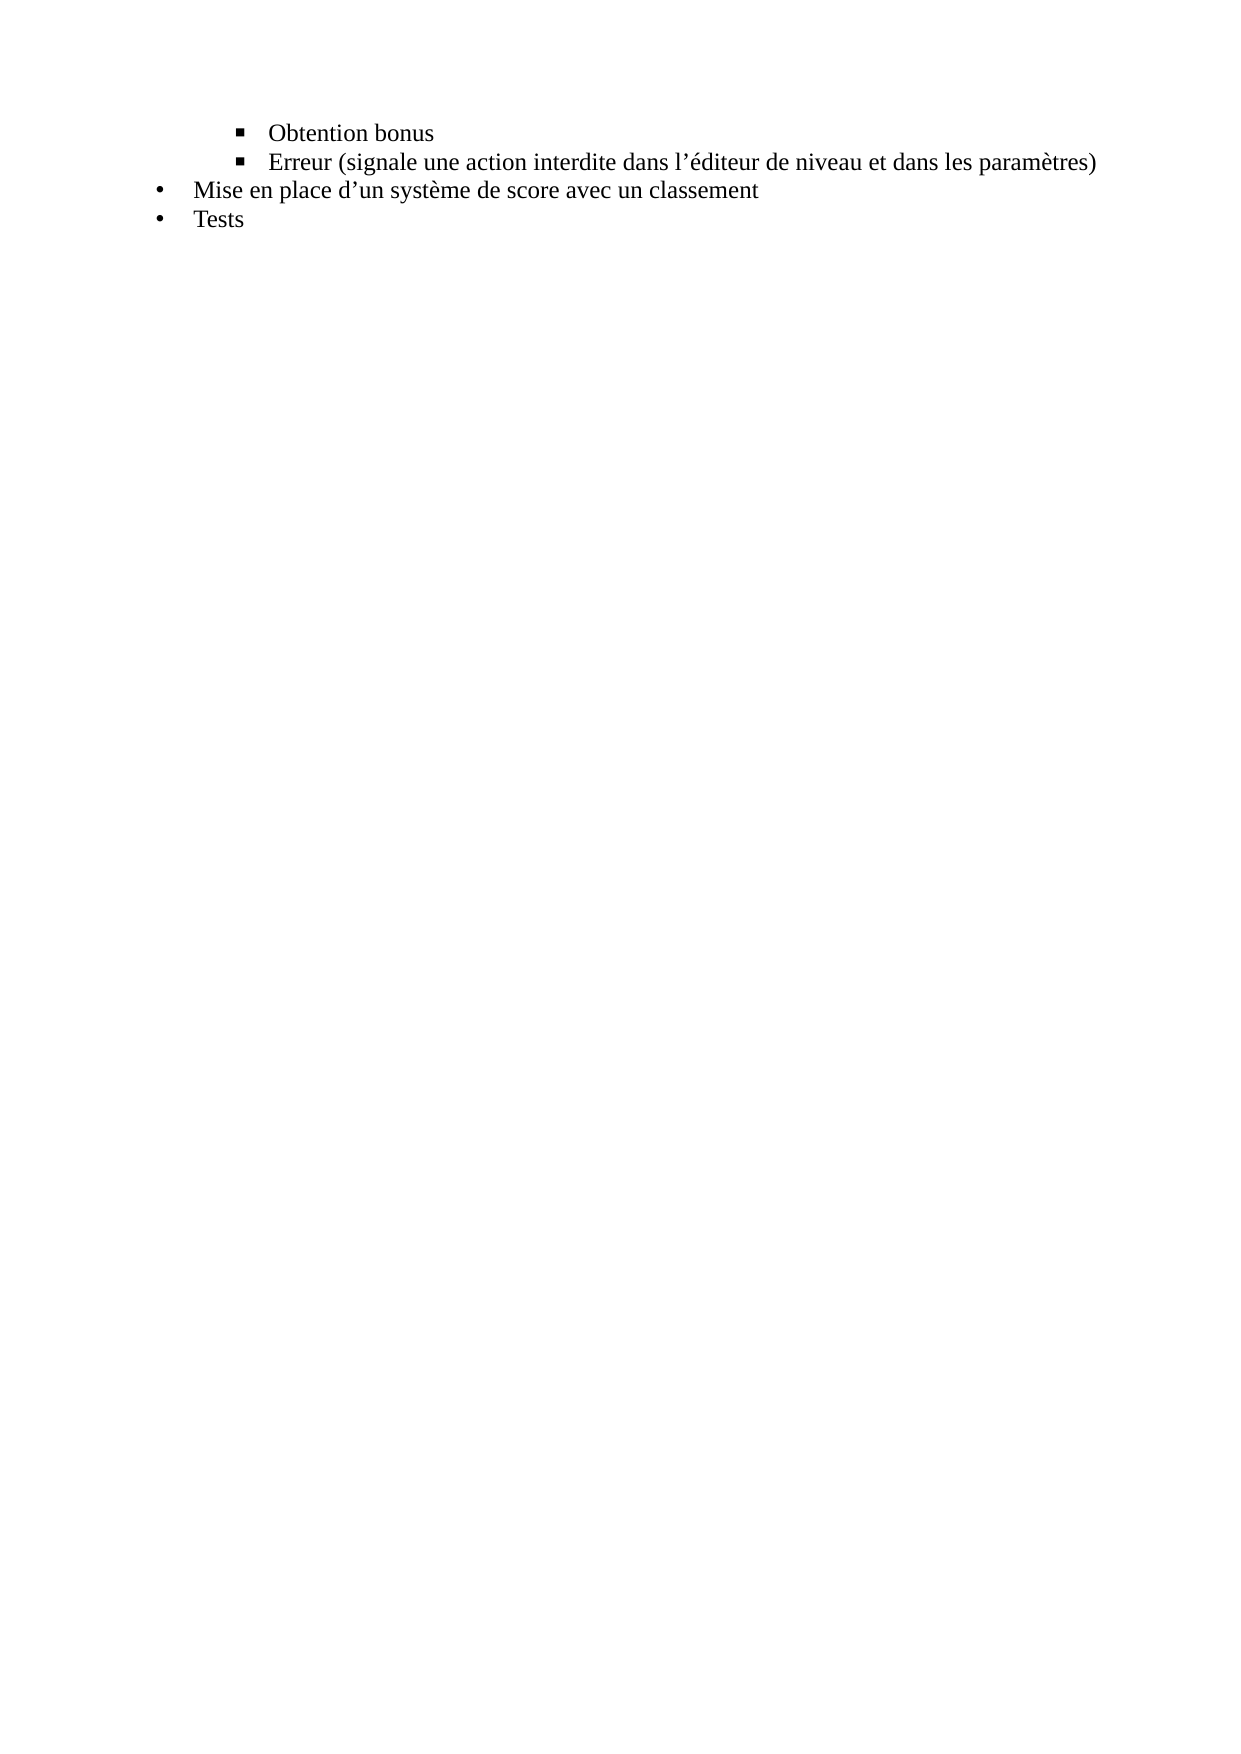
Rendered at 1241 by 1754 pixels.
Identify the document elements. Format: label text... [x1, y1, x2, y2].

list Tests [156, 204, 1122, 233]
list Erreur (signale une action interdite dans l’éditeur de niveau et dans les paramètres) [231, 147, 1122, 176]
list Obtention bonus [231, 118, 1122, 147]
list Mise en place d’un système de score avec un classement [156, 176, 1122, 204]
